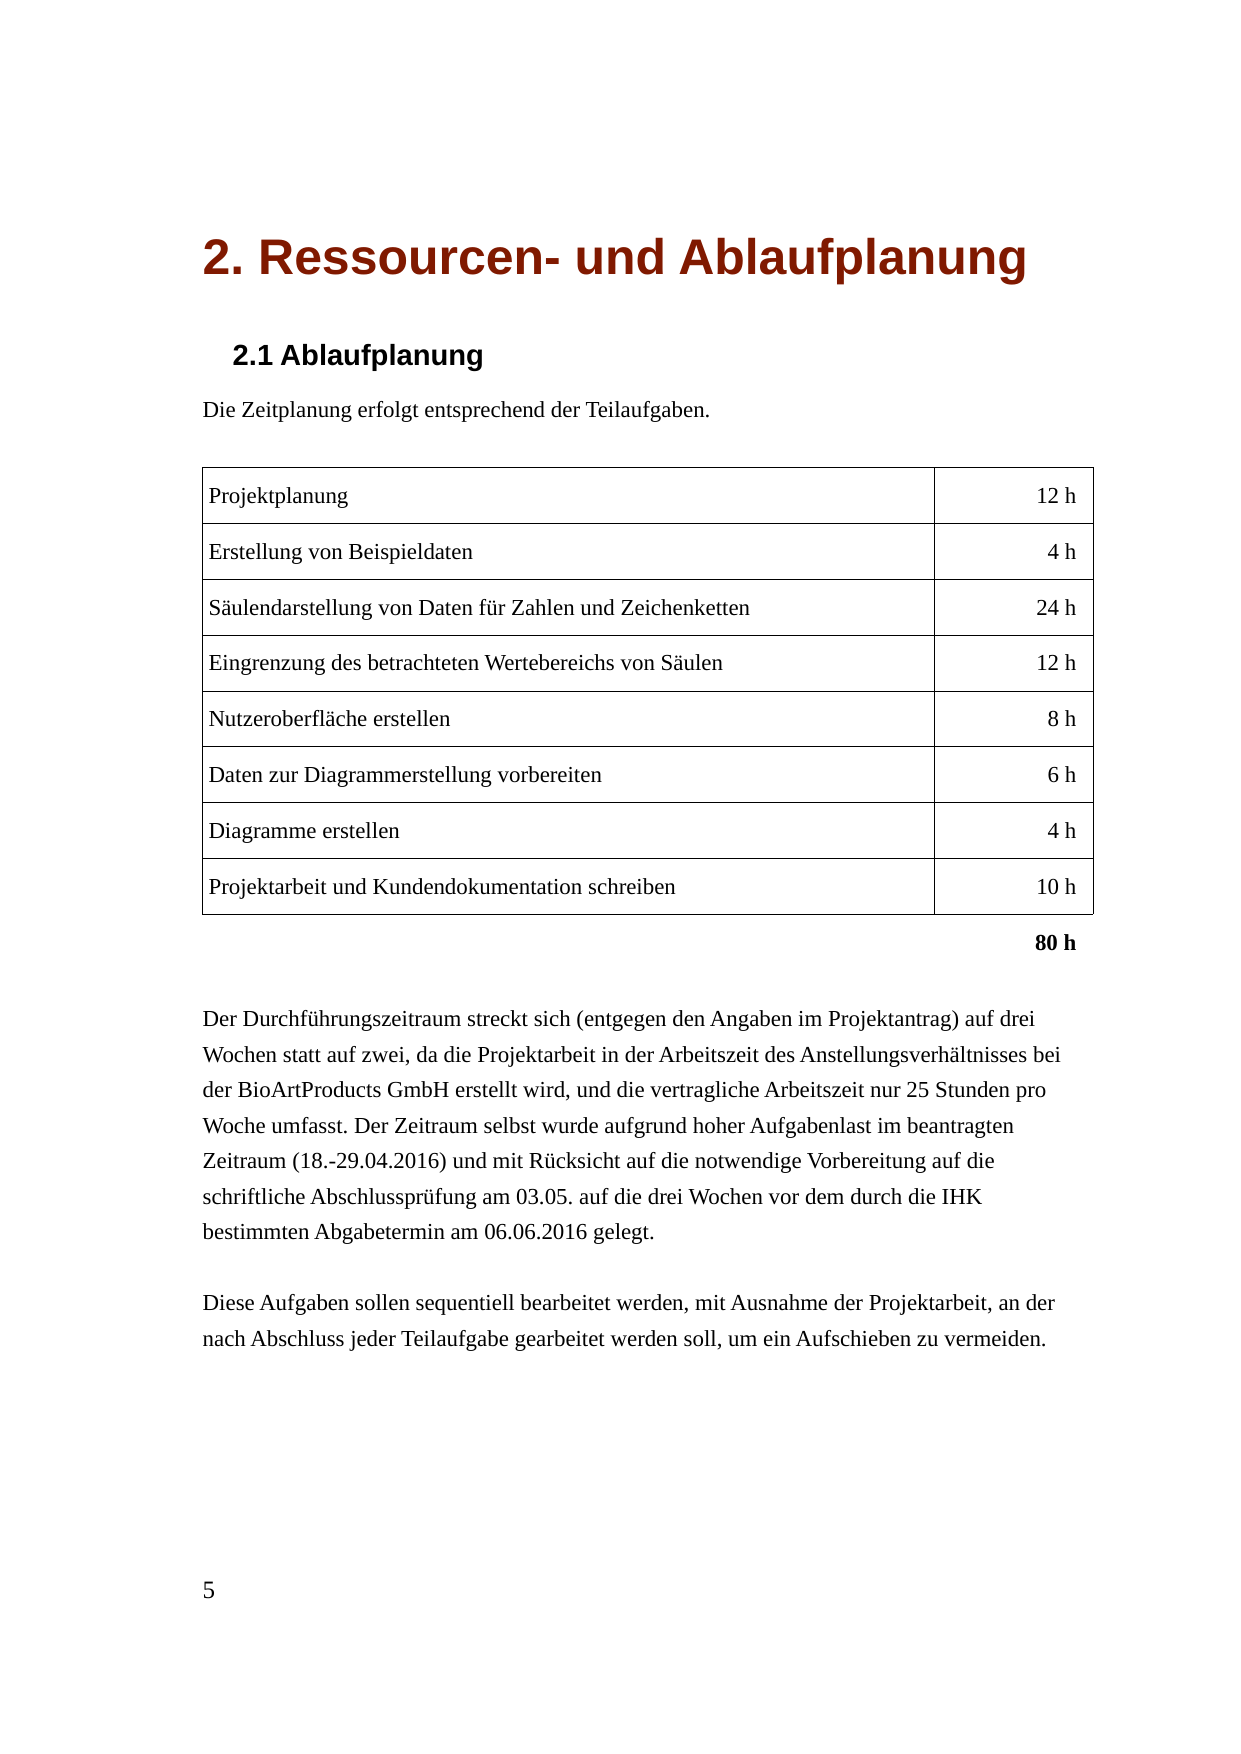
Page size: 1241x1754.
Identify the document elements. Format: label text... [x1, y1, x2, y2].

table_cell Eingrenzung des betrachteten Wertebereichs von Säulen [203, 636, 934, 691]
table_header Projektplanung [203, 468, 934, 523]
text Die Zeitplanung erfolgt entsprechend der Teilaufgaben. [202, 396, 1091, 422]
table_cell Erstellung von Beispieldaten [203, 524, 934, 579]
table_header 12 h [935, 468, 1093, 523]
table_cell 24 h [935, 580, 1093, 635]
table_cell 4 h [935, 524, 1093, 579]
table_cell Säulendarstellung von Daten für Zahlen und Zeichenketten [203, 580, 934, 635]
table_cell Diagramme erstellen [203, 803, 934, 858]
title 2. Ressourcen- und Ablaufplanung [202, 227, 1091, 285]
table_cell Projektarbeit und Kundendokumentation schreiben [203, 859, 934, 914]
table_cell 6 h [935, 747, 1093, 802]
table_cell 8 h [935, 692, 1093, 746]
table_cell Daten zur Diagrammerstellung vorbereiten [203, 747, 934, 802]
table_cell 80 h [934, 915, 1093, 970]
table_cell [203, 915, 934, 970]
table_cell 4 h [935, 803, 1093, 858]
table_cell 10 h [935, 859, 1093, 914]
text Diese Aufgaben sollen sequentiell bearbeitet werden, mit Ausnahme der Projektarbeit, an der nach Abschluss jeder Teilaufgabe gearbeitet werden soll, um ein Aufschieben zu vermeiden. [202, 1289, 1091, 1351]
table_cell Nutzeroberfläche erstellen [203, 692, 934, 746]
table_cell 12 h [935, 636, 1093, 691]
subtitle 2.1 Ablaufplanung [232, 338, 1091, 372]
text Der Durchführungszeitraum streckt sich (entgegen den Angaben im Projektantrag) auf drei Wochen statt auf zwei, da die Projektarbeit in der Arbeitszeit des Anstellungsverhältnisses bei der BioArtProducts GmbH erstellt wird, und die vertragliche Arbeitszeit nur 25 Stunden pro Woche umfasst. Der Zeitraum selbst wurde aufgrund hoher Aufgabenlast im beantragten Zeitraum (18.-29.04.2016) und mit Rücksicht auf die notwendige Vorbereitung auf die schriftliche Abschlussprüfung am 03.05. auf die drei Wochen vor dem durch die IHK bestimmten Abgabetermin am 06.06.2016 gelegt. [202, 1005, 1091, 1245]
